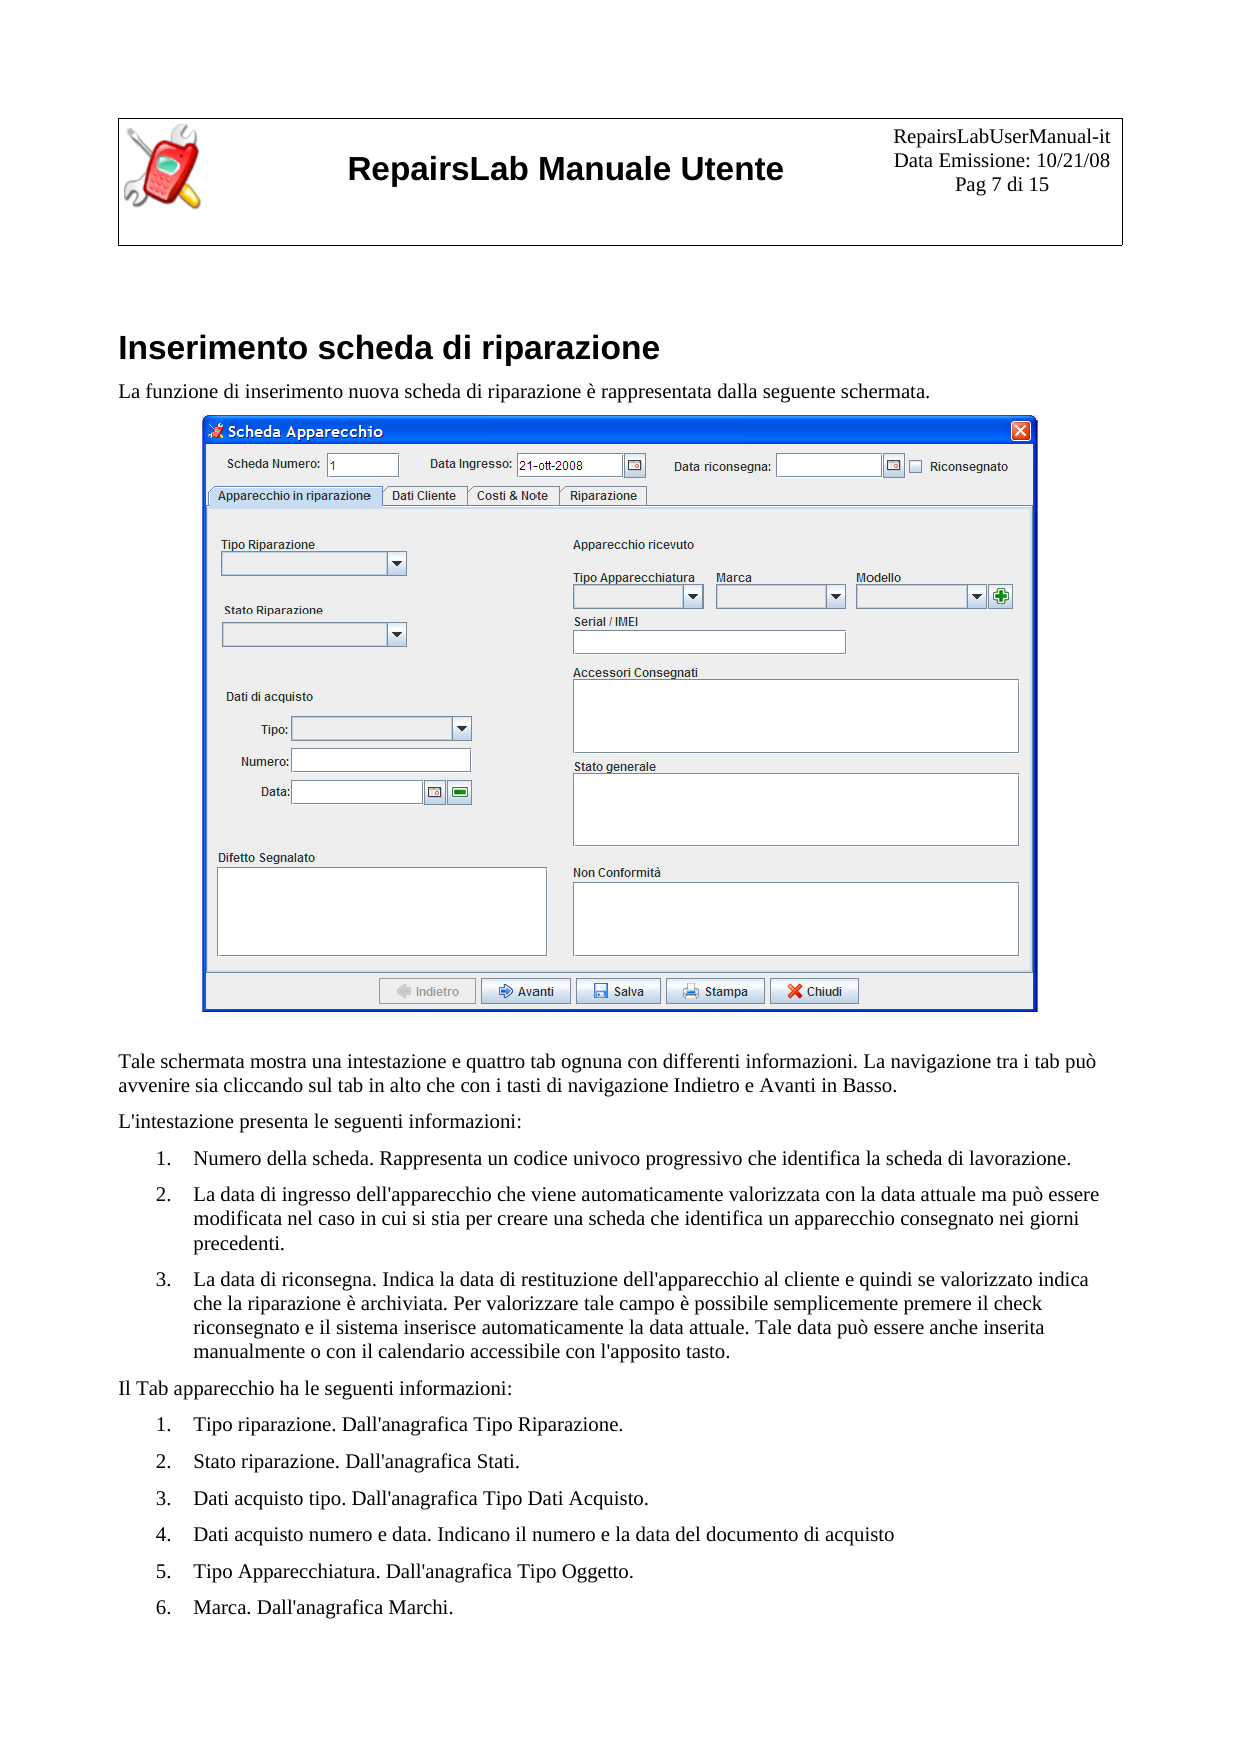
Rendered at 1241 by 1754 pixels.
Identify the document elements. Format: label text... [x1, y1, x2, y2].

list Dati acquisto tipo. Dall'anagrafica Tipo Dati Acquisto. [156, 1485, 1122, 1509]
list Tipo riparazione. Dall'anagrafica Tipo Riparazione. [156, 1412, 1122, 1436]
text Il Tab apparecchio ha le seguenti informazioni: [118, 1376, 1122, 1400]
list Numero della scheda. Rappresenta un codice univoco progressivo che identifica la scheda di lavorazione. [156, 1146, 1122, 1170]
list La data di riconsegna. Indica la data di restituzione dell'apparecchio al cliente e quindi se valorizzato indica che la riparazione è archiviata. Per valorizzare tale campo è possibile semplicemente premere il check riconsegnato e il sistema inserisce automaticamente la data attuale. Tale data può essere anche inserita manualmente o con il calendario accessibile con l'apposito tasto. [156, 1267, 1122, 1363]
text La funzione di inserimento nuova scheda di riparazione è rappresentata dalla seguente schermata. [118, 379, 1122, 403]
list Stato riparazione. Dall'anagrafica Stati. [156, 1449, 1122, 1473]
list La data di ingresso dell'apparecchio che viene automaticamente valorizzata con la data attuale ma può essere modificata nel caso in cui si stia per creare una scheda che identifica un apparecchio consegnato nei giorni precedenti. [156, 1182, 1122, 1254]
text L'intestazione presenta le seguenti informazioni: [118, 1109, 1122, 1133]
subtitle Inserimento scheda di riparazione [118, 328, 1122, 367]
list Marca. Dall'anagrafica Marchi. [156, 1595, 1122, 1619]
picture [123, 123, 202, 211]
picture [202, 415, 1038, 1012]
text Tale schermata mostra una intestazione e quattro tab ognuna con differenti informazioni. La navigazione tra i tab può avvenire sia cliccando sul tab in alto che con i tasti di navigazione Indietro e Avanti in Basso. [118, 1048, 1122, 1097]
list Tipo Apparecchiatura. Dall'anagrafica Tipo Oggetto. [156, 1558, 1122, 1583]
list Dati acquisto numero e data. Indicano il numero e la data del documento di acquisto [156, 1522, 1122, 1546]
